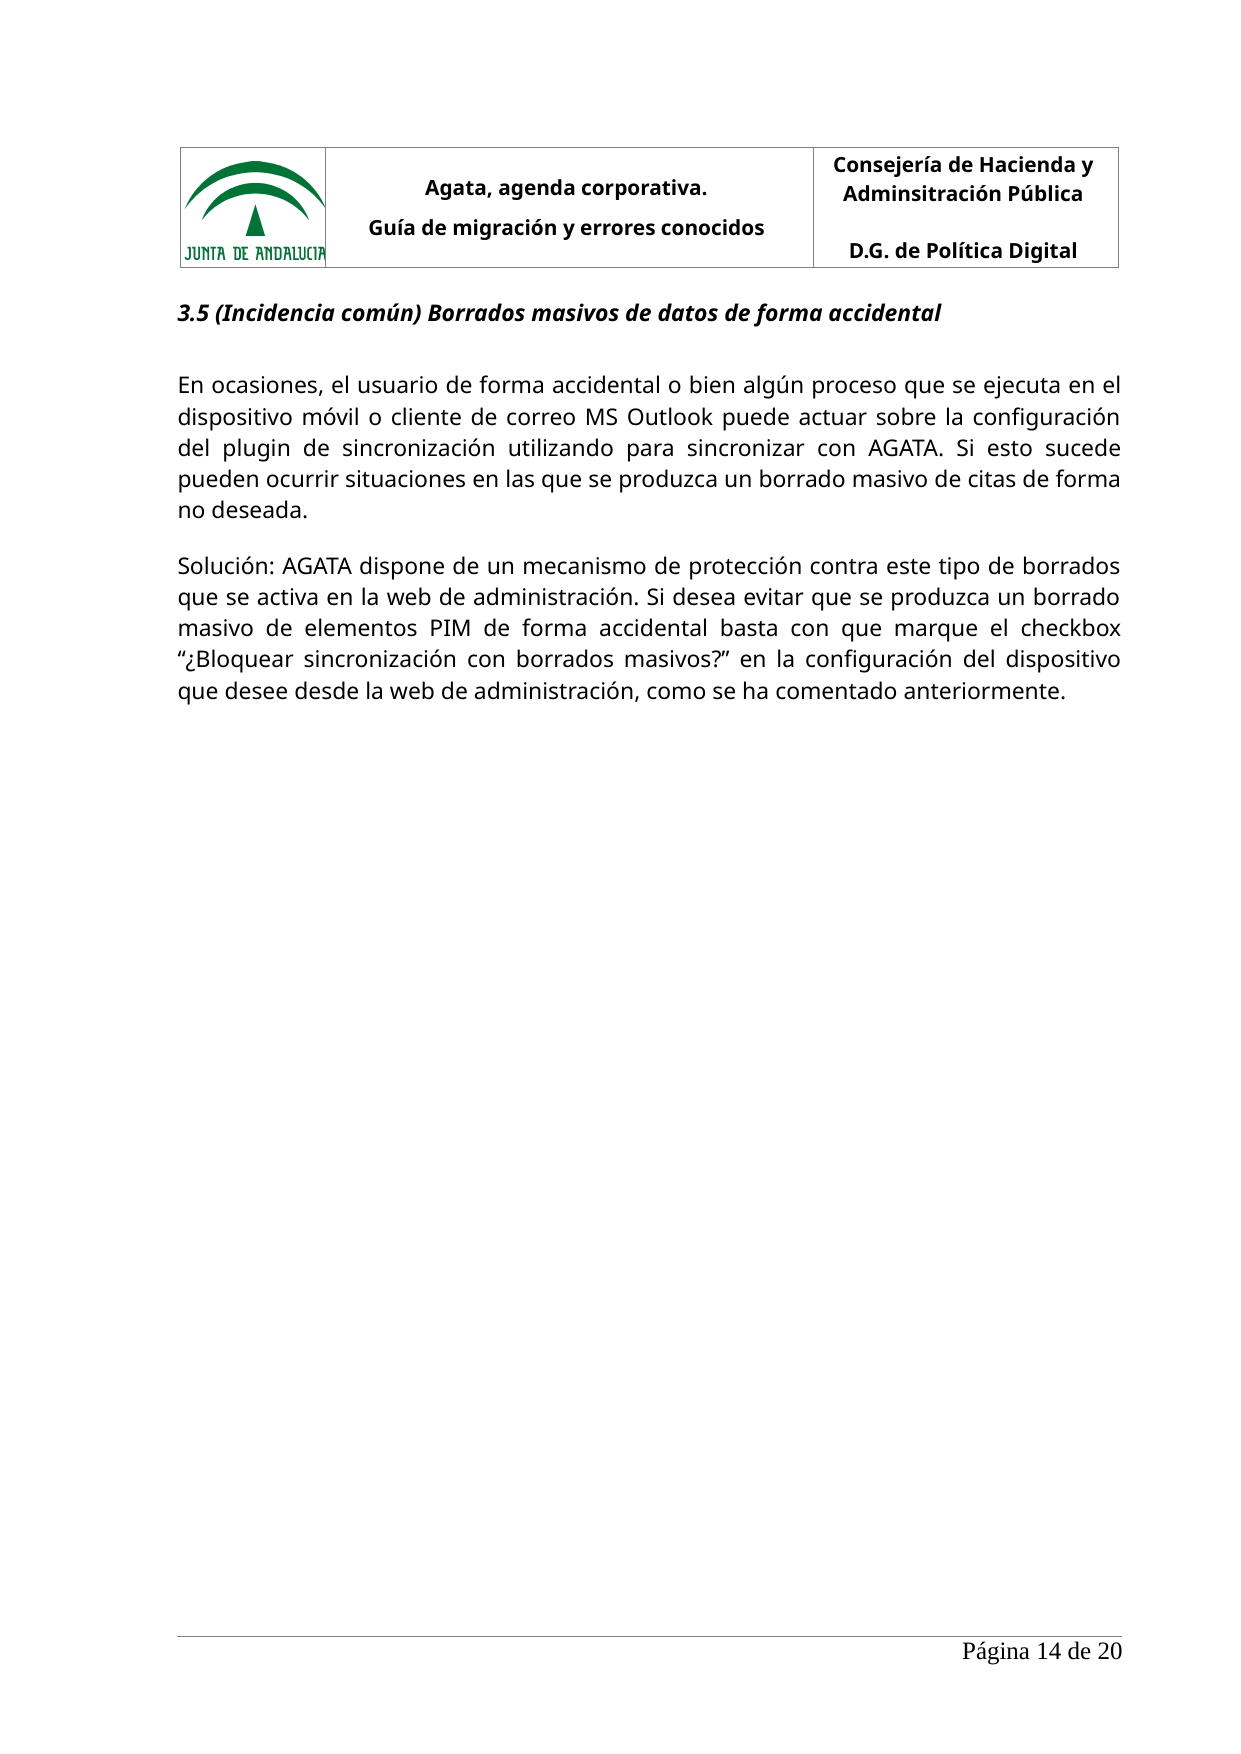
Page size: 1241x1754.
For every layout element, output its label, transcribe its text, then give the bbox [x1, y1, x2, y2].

text Solución: AGATA dispone de un mecanismo de protección contra este tipo de borrados que se activa en la web de administración. Si desea evitar que se produzca un borrado masivo de elementos PIM de forma accidental basta con que marque el checkbox “¿Bloquear sincronización con borrados masivos?” en la configuración del dispositivo que desee desde la web de administración, como se ha comentado anteriormente. [177, 549, 1122, 706]
subtitle (Incidencia común) Borrados masivos de datos de forma accidental [177, 297, 1122, 328]
text En ocasiones, el usuario de forma accidental o bien algún proceso que se ejecuta en el dispositivo móvil o cliente de correo MS Outlook puede actuar sobre la configuración del plugin de sincronización utilizando para sincronizar con AGATA. Si esto sucede pueden ocurrir situaciones en las que se produzca un borrado masivo de citas de forma no deseada. [177, 369, 1122, 525]
picture [184, 161, 325, 260]
